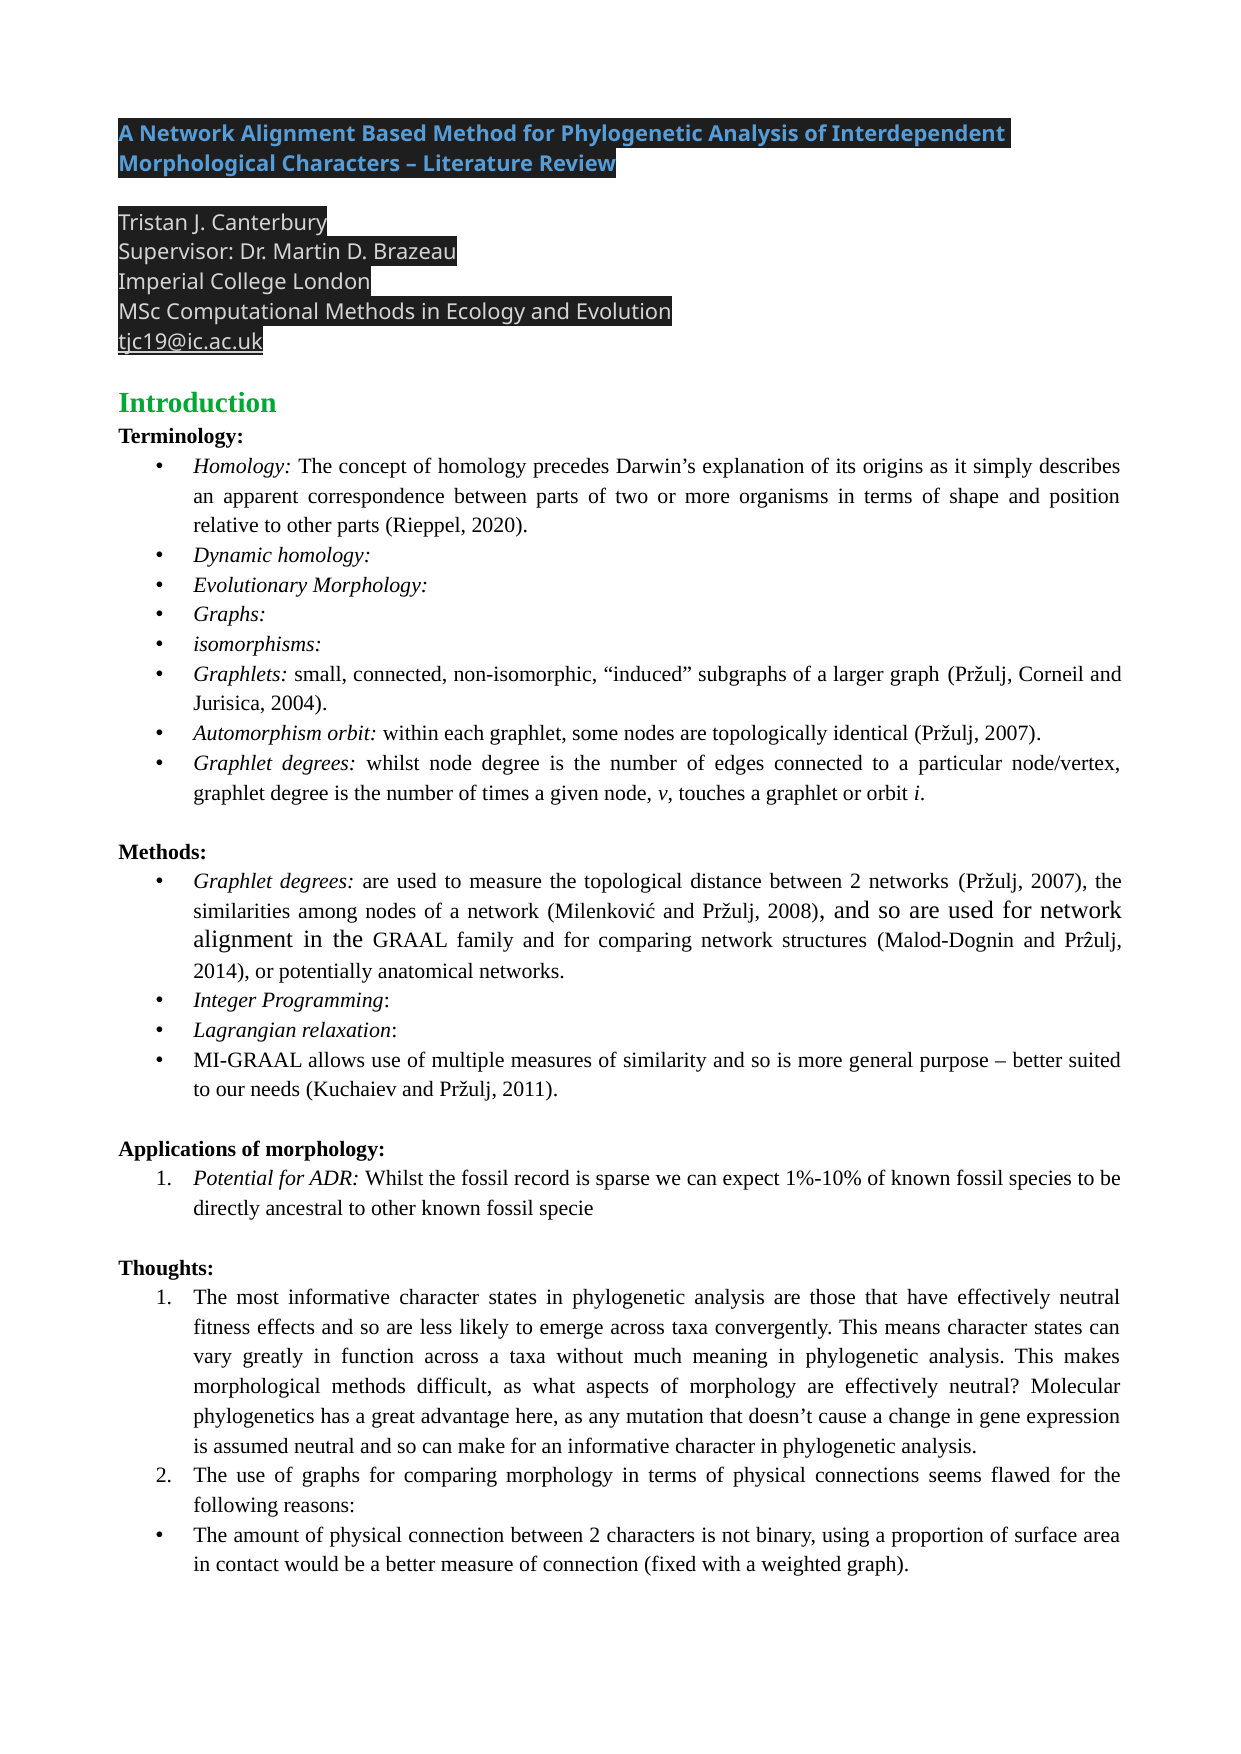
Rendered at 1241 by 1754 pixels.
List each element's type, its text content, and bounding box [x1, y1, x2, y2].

text Imperial College London [118, 266, 1122, 296]
text tjc19@ic.ac.uk [118, 326, 1122, 355]
list The most informative character states in phylogenetic analysis are those that have effectively neutral fitness effects and so are less likely to emerge across taxa convergently. This means character states can vary greatly in function across a taxa without much meaning in phylogenetic analysis. This makes morphological methods difficult, as what aspects of morphology are effectively neutral? Molecular phylogenetics has a great advantage here, as any mutation that doesn’t cause a change in gene expression is assumed neutral and so can make for an informative character in phylogenetic analysis. [156, 1280, 1122, 1458]
list Automorphism orbit: within each graphlet, some nodes are topologically identical (Pržulj, 2007)⁠. [156, 716, 1122, 745]
list The use of graphs for comparing morphology in terms of physical connections seems flawed for the following reasons: [156, 1458, 1122, 1517]
list Graphlet degrees: are used to measure the topological distance between 2 networks (Pržulj, 2007)⁠, the similarities among nodes of a network (Milenković and Pržulj, 2008), and so are used for network alignment in the GRAAL family and for comparing network structures (Malod-Dognin and Prẑulj, 2014)⁠, or potentially anatomical networks. [156, 864, 1122, 983]
list MI-GRAAL allows use of multiple measures of similarity and so is more general purpose – better suited to our needs (Kuchaiev and Pržulj, 2011)⁠. [156, 1042, 1122, 1102]
list The amount of physical connection between 2 characters is not binary, using a proportion of surface area in contact would be a better measure of connection (fixed with a weighted graph). [156, 1517, 1122, 1577]
list Potential for ADR: Whilst the fossil record is sparse we can expect 1%-10% of known fossil species to be directly ancestral to other known fossil specie [156, 1161, 1122, 1220]
text MSc Computational Methods in Ecology and Evolution [118, 296, 1122, 326]
text Applications of morphology: [118, 1131, 1122, 1161]
text Supervisor: Dr. Martin D. Brazeau [118, 236, 1122, 266]
list isomorphisms: [156, 627, 1122, 656]
text Tristan J. Canterbury [118, 206, 1122, 236]
list Lagrangian relaxation: [156, 1012, 1122, 1042]
list Graphlets: small, connected, non-isomorphic, “induced” subgraphs of a larger graph (Pržulj, Corneil and Jurisica, 2004)⁠. [156, 656, 1122, 716]
list Integer Programming: [156, 983, 1122, 1012]
text Introduction [118, 385, 1122, 419]
text A Network Alignment Based Method for Phylogenetic Analysis of Interdependent Morphological Characters – Literature Review [118, 118, 1122, 178]
list Evolutionary Morphology: [156, 567, 1122, 597]
list Homology: The concept of homology precedes Darwin’s explanation of its origins as it simply describes an apparent correspondence between parts of two or more organisms in terms of shape and position relative to other parts (Rieppel, 2020). [156, 448, 1122, 537]
text Methods: [118, 834, 1122, 864]
list Graphs: [156, 597, 1122, 627]
text Terminology: [118, 419, 1122, 448]
list Graphlet degrees: whilst node degree is the number of edges connected to a particular node/vertex, graphlet degree is the number of times a given node, v, touches a graphlet or orbit i. [156, 745, 1122, 805]
text Thoughts: [118, 1250, 1122, 1280]
list Dynamic homology: [156, 537, 1122, 567]
